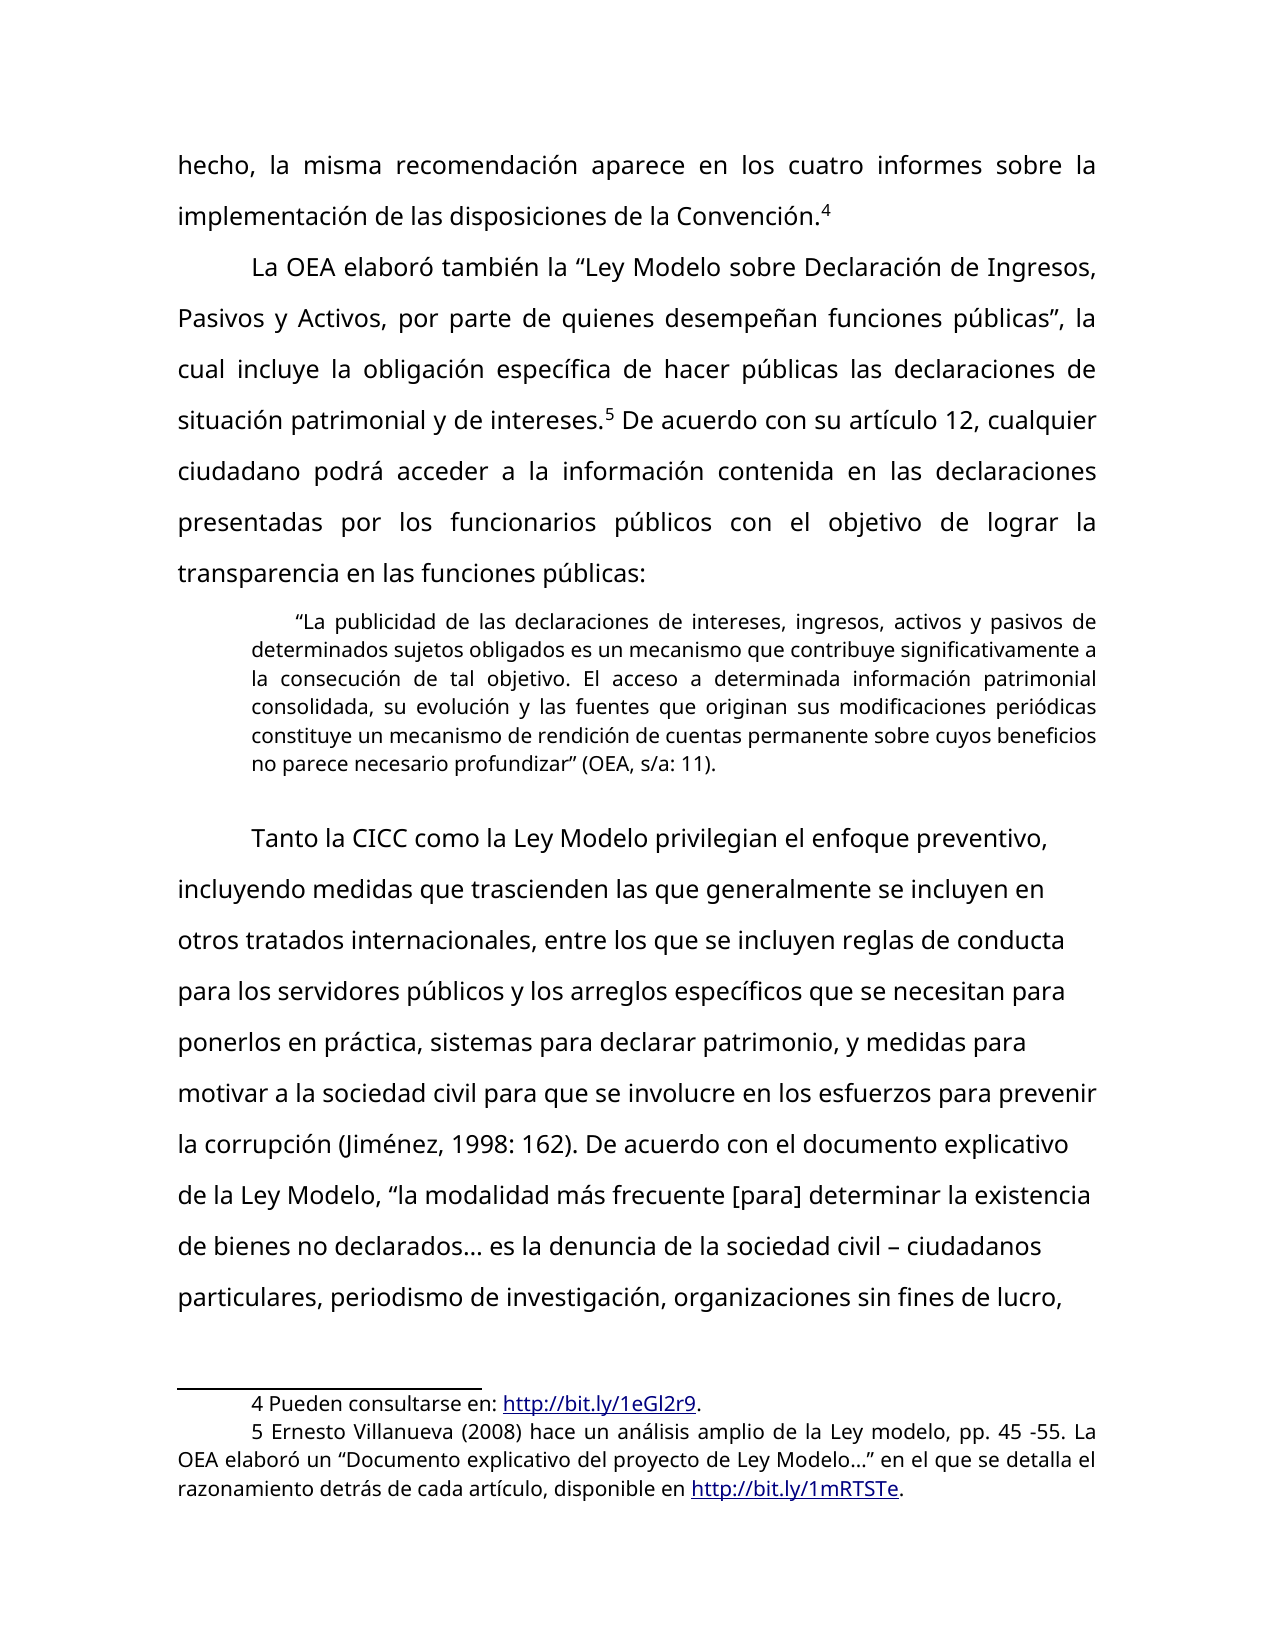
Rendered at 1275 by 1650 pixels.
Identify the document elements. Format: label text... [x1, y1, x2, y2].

text “La publicidad de las declaraciones de intereses, ingresos, activos y pasivos de determinados sujetos obligados es un mecanismo que contribuye significativamente a la consecución de tal objetivo. El acceso a determinada información patrimonial consolidada, su evolución y las fuentes que originan sus modificaciones periódicas constituye un mecanismo de rendición de cuentas permanente sobre cuyos beneficios no parece necesario profundizar” (OEA, s/a: 11). [251, 607, 1098, 778]
text Ernesto Villanueva (2008) hace un análisis amplio de la Ley modelo, pp. 45 -55. La OEA elaboró un “Documento explicativo del proyecto de Ley Modelo…” en el que se detalla el razonamiento detrás de cada artículo, disponible en http://bit.ly/1mRTSTe. [177, 1417, 1098, 1502]
text Pueden consultarse en: http://bit.ly/1eGl2r9. [177, 1389, 1098, 1417]
text hecho, la misma recomendación aparece en los cuatro informes sobre la implementación de las disposiciones de la Convención. [177, 148, 1098, 233]
text Tanto la CICC como la Ley Modelo privilegian el enfoque preventivo, incluyendo medidas que trascienden las que generalmente se incluyen en otros tratados internacionales, entre los que se incluyen reglas de conducta para los servidores públicos y los arreglos específicos que se necesitan para ponerlos en práctica, sistemas para declarar patrimonio, y medidas para motivar a la sociedad civil para que se involucre en los esfuerzos para prevenir la corrupción (Jiménez, 1998: 162). De acuerdo con el documento explicativo de la Ley Modelo, “la modalidad más frecuente [para] determinar la existencia de bienes no declarados… es la denuncia de la sociedad civil – ciudadanos particulares, periodismo de investigación, organizaciones sin fines de lucro, [177, 820, 1098, 1314]
text La OEA elaboró también la “Ley Modelo sobre Declaración de Ingresos, Pasivos y Activos, por parte de quienes desempeñan funciones públicas”, la cual incluye la obligación específica de hacer públicas las declaraciones de situación patrimonial y de intereses. De acuerdo con su artículo 12, cualquier ciudadano podrá acceder a la información contenida en las declaraciones presentadas por los funcionarios públicos con el objetivo de lograr la transparencia en las funciones públicas: [177, 250, 1098, 590]
